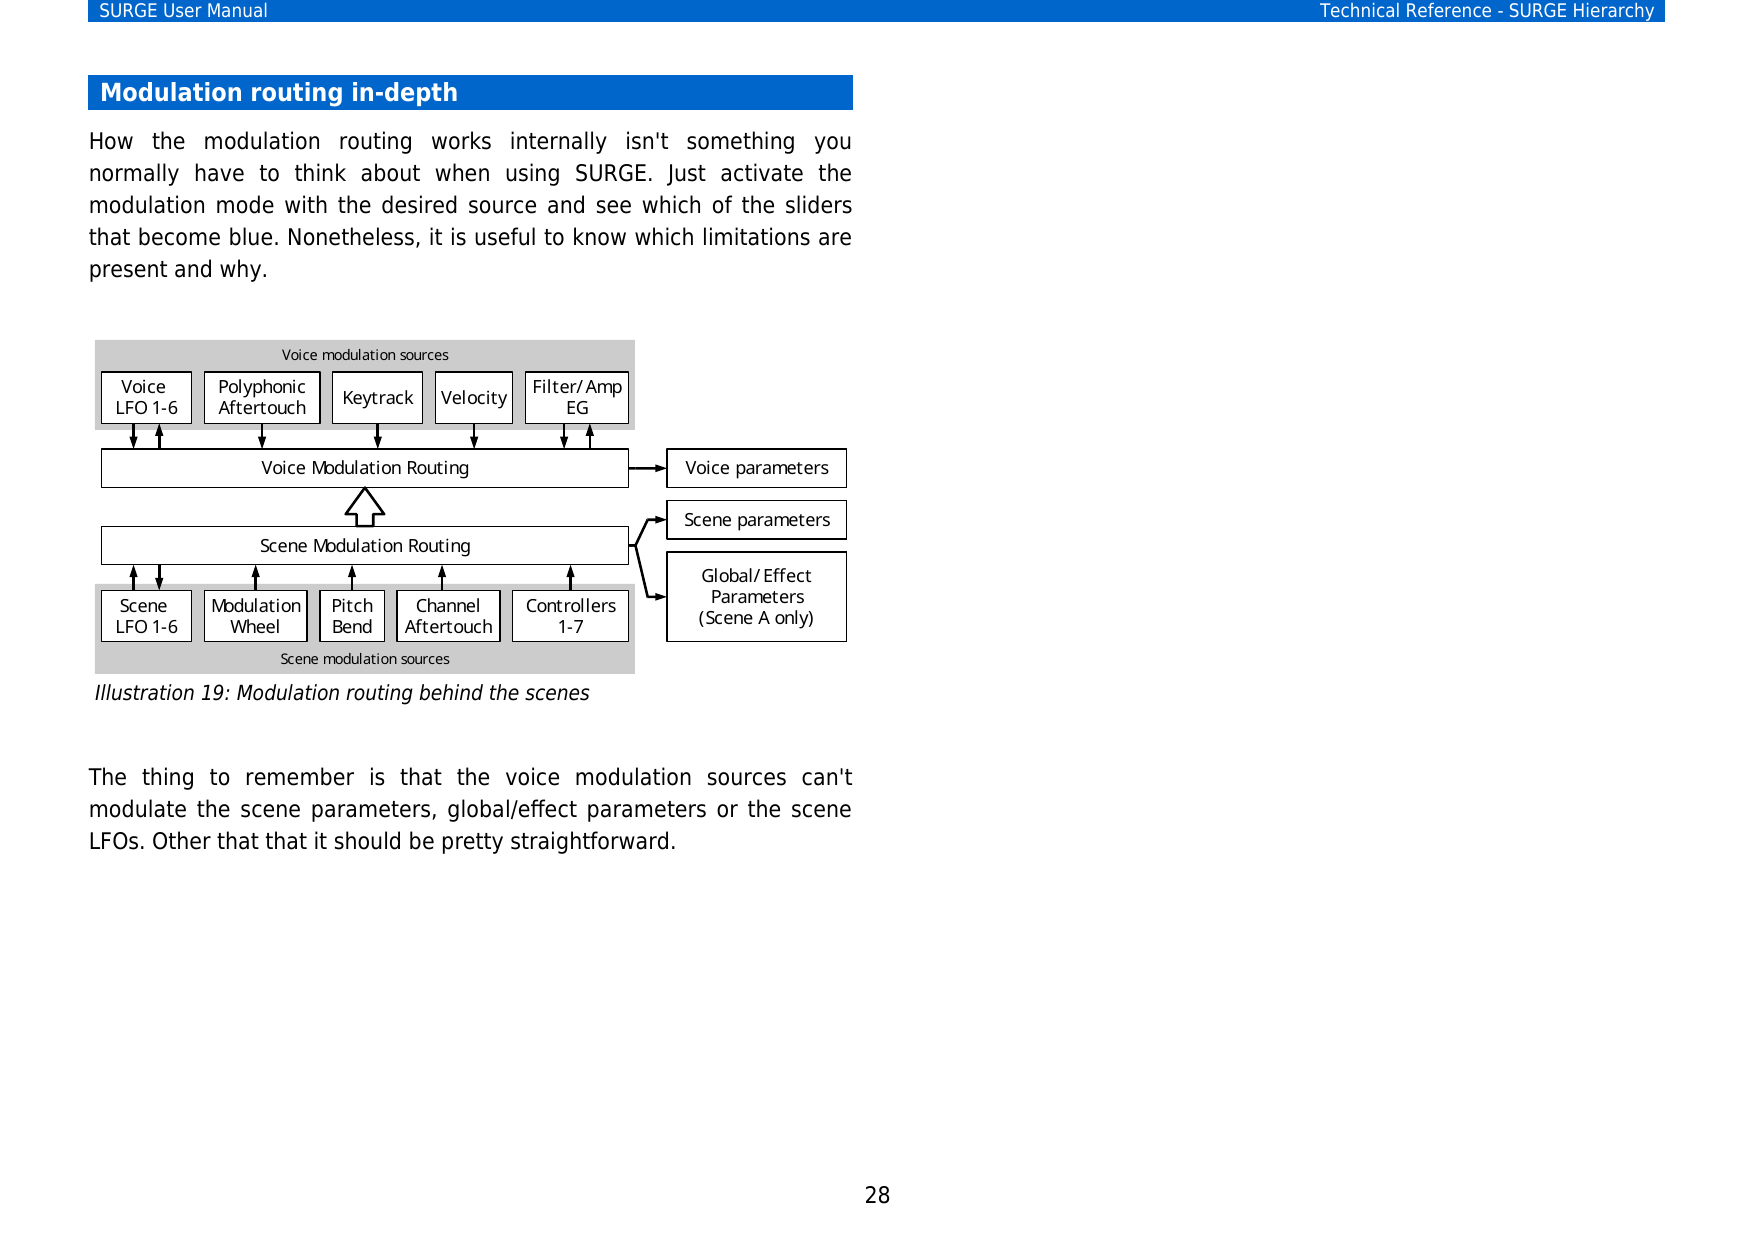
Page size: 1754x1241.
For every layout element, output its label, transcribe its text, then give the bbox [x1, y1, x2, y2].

text Illustration 19: Modulation routing behind the scenes [95, 430, 362, 583]
text Illustration 19: Modulation routing behind the scenes [161, 565, 255, 583]
subtitle Modulation routing in-depth [97, 75, 845, 110]
text Illustration 19: Modulation routing behind the scenes [263, 430, 377, 448]
text Illustration 19: Modulation routing behind the scenes [638, 521, 847, 596]
text Illustration 19: Modulation routing behind the scenes [95, 547, 847, 705]
text Illustration 19: Modulation routing behind the scenes [353, 565, 441, 583]
text Illustration 19: Modulation routing behind the scenes [443, 565, 570, 583]
text Illustration 19: Modulation routing behind the scenes [475, 430, 563, 448]
text Illustration 19: Modulation routing behind the scenes [368, 469, 847, 544]
text Illustration 19: Modulation routing behind the scenes [161, 430, 261, 448]
text Illustration 19: Modulation routing behind the scenes [591, 340, 847, 467]
text Illustration 19: Modulation routing behind the scenes [257, 565, 351, 583]
text How the modulation routing works internally isn't something you normally have to think about when using SURGE. Just activate the modulation mode with the desired source and see which of the sliders that become blue. Nonetheless, it is useful to know which limitations are present and why. [88, 128, 853, 283]
text The thing to remember is that the voice modulation sources can't modulate the scene parameters, global/effect parameters or the scene LFOs. Other that that it should be pretty straightforward. [88, 369, 853, 855]
text Illustration 19: Modulation routing behind the scenes [379, 430, 473, 448]
